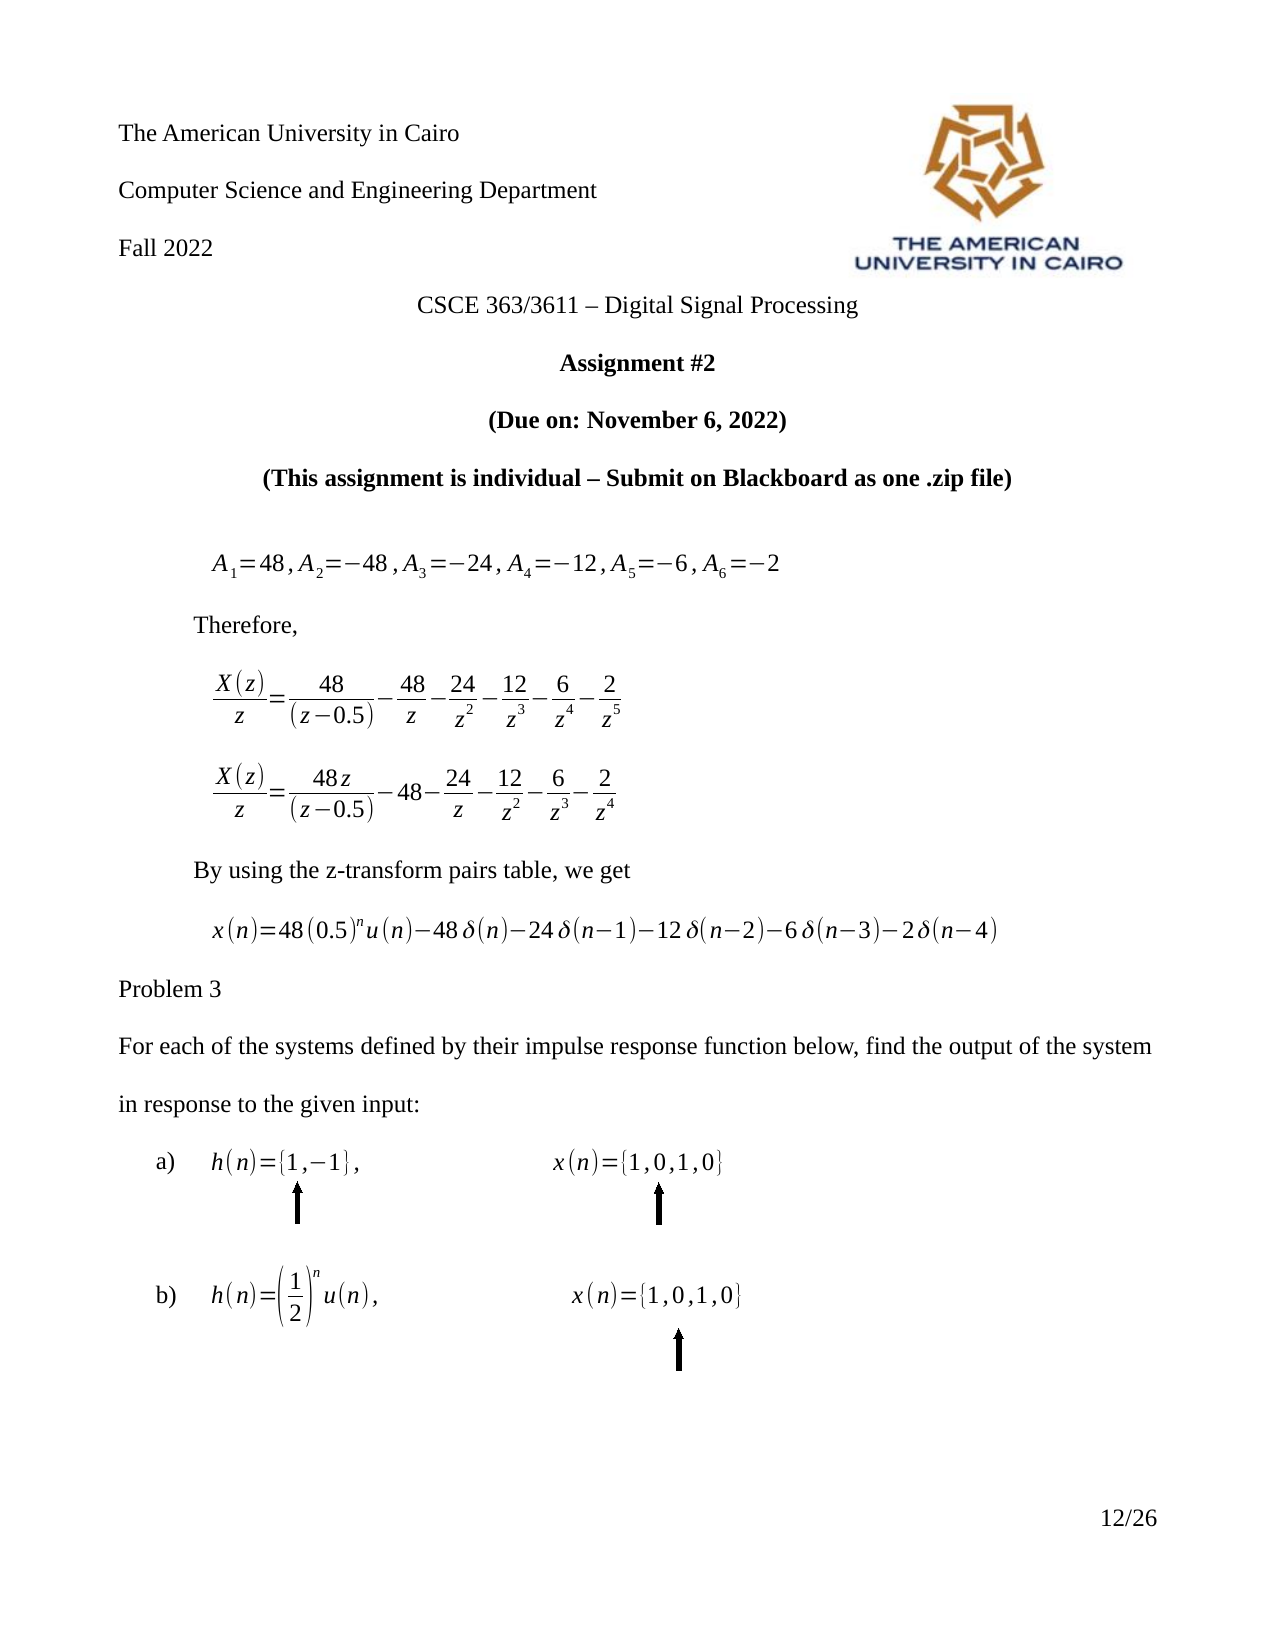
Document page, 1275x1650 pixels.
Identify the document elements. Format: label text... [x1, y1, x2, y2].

text For each of the systems defined by their impulse response function below, find the output of the system in response to the given input: [118, 1031, 1157, 1118]
text Problem 3 [118, 974, 1157, 1003]
list Therefore, [156, 610, 1157, 639]
picture [848, 93, 1134, 279]
list By using the z-transform pairs table, we get [156, 855, 1157, 883]
